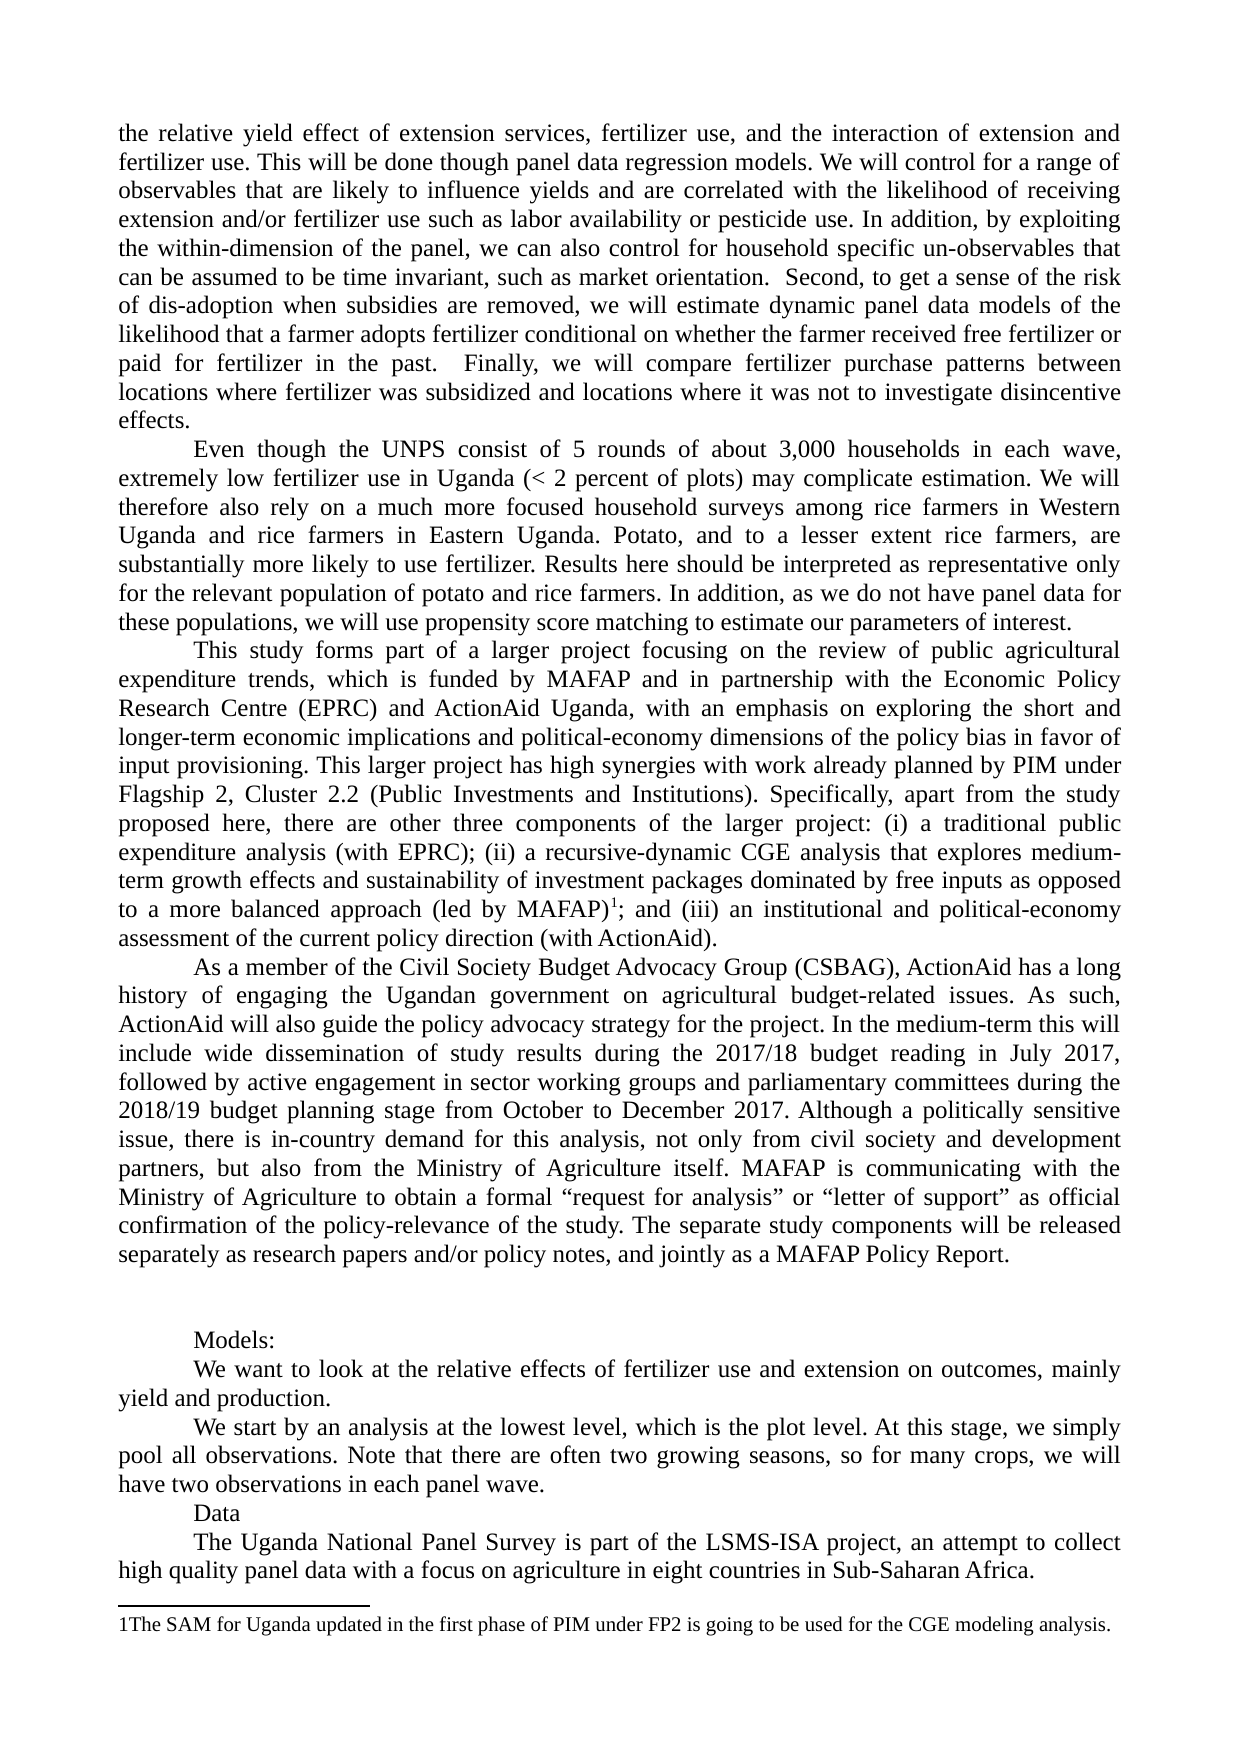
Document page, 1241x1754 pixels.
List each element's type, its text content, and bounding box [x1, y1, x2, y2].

text The SAM for Uganda updated in the first phase of PIM under FP2 is going to be used for the CGE modeling analysis. [118, 1612, 1122, 1636]
text As a member of the Civil Society Budget Advocacy Group (CSBAG), ActionAid has a long history of engaging the Ugandan government on agricultural budget-related issues. As such, ActionAid will also guide the policy advocacy strategy for the project. In the medium-term this will include wide dissemination of study results during the 2017/18 budget reading in July 2017, followed by active engagement in sector working groups and parliamentary committees during the 2018/19 budget planning stage from October to December 2017. Although a politically sensitive issue, there is in-country demand for this analysis, not only from civil society and development partners, but also from the Ministry of Agriculture itself. MAFAP is communicating with the Ministry of Agriculture to obtain a formal “request for analysis” or “letter of support” as official confirmation of the policy-relevance of the study. The separate study components will be released separately as research papers and/or policy notes, and jointly as a MAFAP Policy Report. [118, 952, 1122, 1268]
text Models: [118, 1326, 1122, 1354]
text We start by an analysis at the lowest level, which is the plot level. At this stage, we simply pool all observations. Note that there are often two growing seasons, so for many crops, we will have two observations in each panel wave. [118, 1412, 1122, 1498]
text Even though the UNPS consist of 5 rounds of about 3,000 households in each wave, extremely low fertilizer use in Uganda (< 2 percent of plots) may complicate estimation. We will therefore also rely on a much more focused household surveys among rice farmers in Western Uganda and rice farmers in Eastern Uganda. Potato, and to a lesser extent rice farmers, are substantially more likely to use fertilizer. Results here should be interpreted as representative only for the relevant population of potato and rice farmers. In addition, as we do not have panel data for these populations, we will use propensity score matching to estimate our parameters of interest. [118, 434, 1122, 636]
text The Uganda National Panel Survey is part of the LSMS-ISA project, an attempt to collect high quality panel data with a focus on agriculture in eight countries in Sub-Saharan Africa. [118, 1527, 1122, 1584]
text the relative yield effect of extension services, fertilizer use, and the interaction of extension and fertilizer use. This will be done though panel data regression models. We will control for a range of observables that are likely to influence yields and are correlated with the likelihood of receiving extension and/or fertilizer use such as labor availability or pesticide use. In addition, by exploiting the within-dimension of the panel, we can also control for household specific un-observables that can be assumed to be time invariant, such as market orientation. Second, to get a sense of the risk of dis-adoption when subsidies are removed, we will estimate dynamic panel data models of the likelihood that a farmer adopts fertilizer conditional on whether the farmer received free fertilizer or paid for fertilizer in the past. Finally, we will compare fertilizer purchase patterns between locations where fertilizer was subsidized and locations where it was not to investigate disincentive effects. [118, 118, 1122, 434]
text We want to look at the relative effects of fertilizer use and extension on outcomes, mainly yield and production. [118, 1354, 1122, 1412]
text Data [118, 1498, 1122, 1527]
text This study forms part of a larger project focusing on the review of public agricultural expenditure trends, which is funded by MAFAP and in partnership with the Economic Policy Research Centre (EPRC) and ActionAid Uganda, with an emphasis on exploring the short and longer-term economic implications and political-economy dimensions of the policy bias in favor of input provisioning. This larger project has high synergies with work already planned by PIM under Flagship 2, Cluster 2.2 (Public Investments and Institutions). Specifically, apart from the study proposed here, there are other three components of the larger project: (i) a traditional public expenditure analysis (with EPRC); (ii) a recursive-dynamic CGE analysis that explores medium-term growth effects and sustainability of investment packages dominated by free inputs as opposed to a more balanced approach (led by MAFAP); and (iii) an institutional and political-economy assessment of the current policy direction (with ActionAid). [118, 636, 1122, 952]
